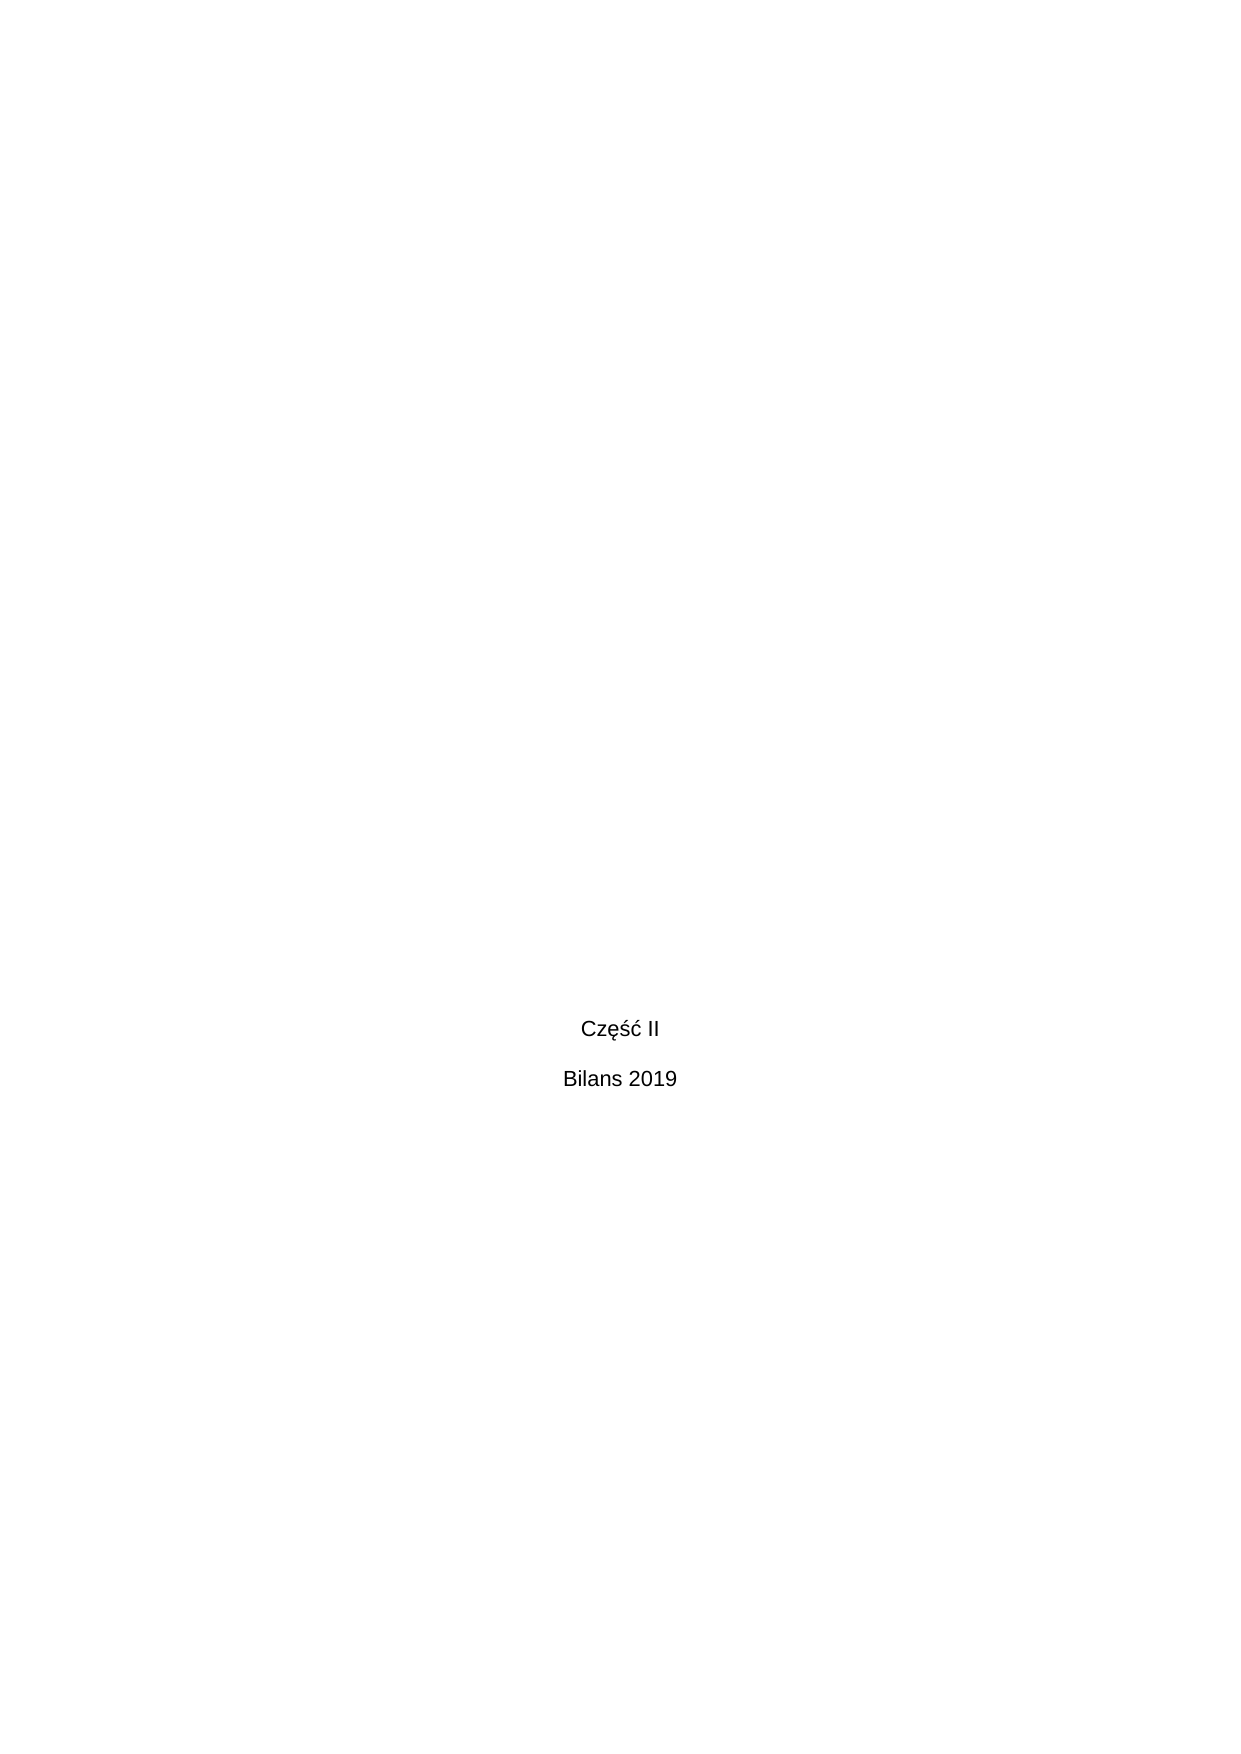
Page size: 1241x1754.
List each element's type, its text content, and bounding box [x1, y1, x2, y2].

text Część II [118, 1015, 1122, 1041]
text Bilans 2019 [118, 1066, 1122, 1091]
